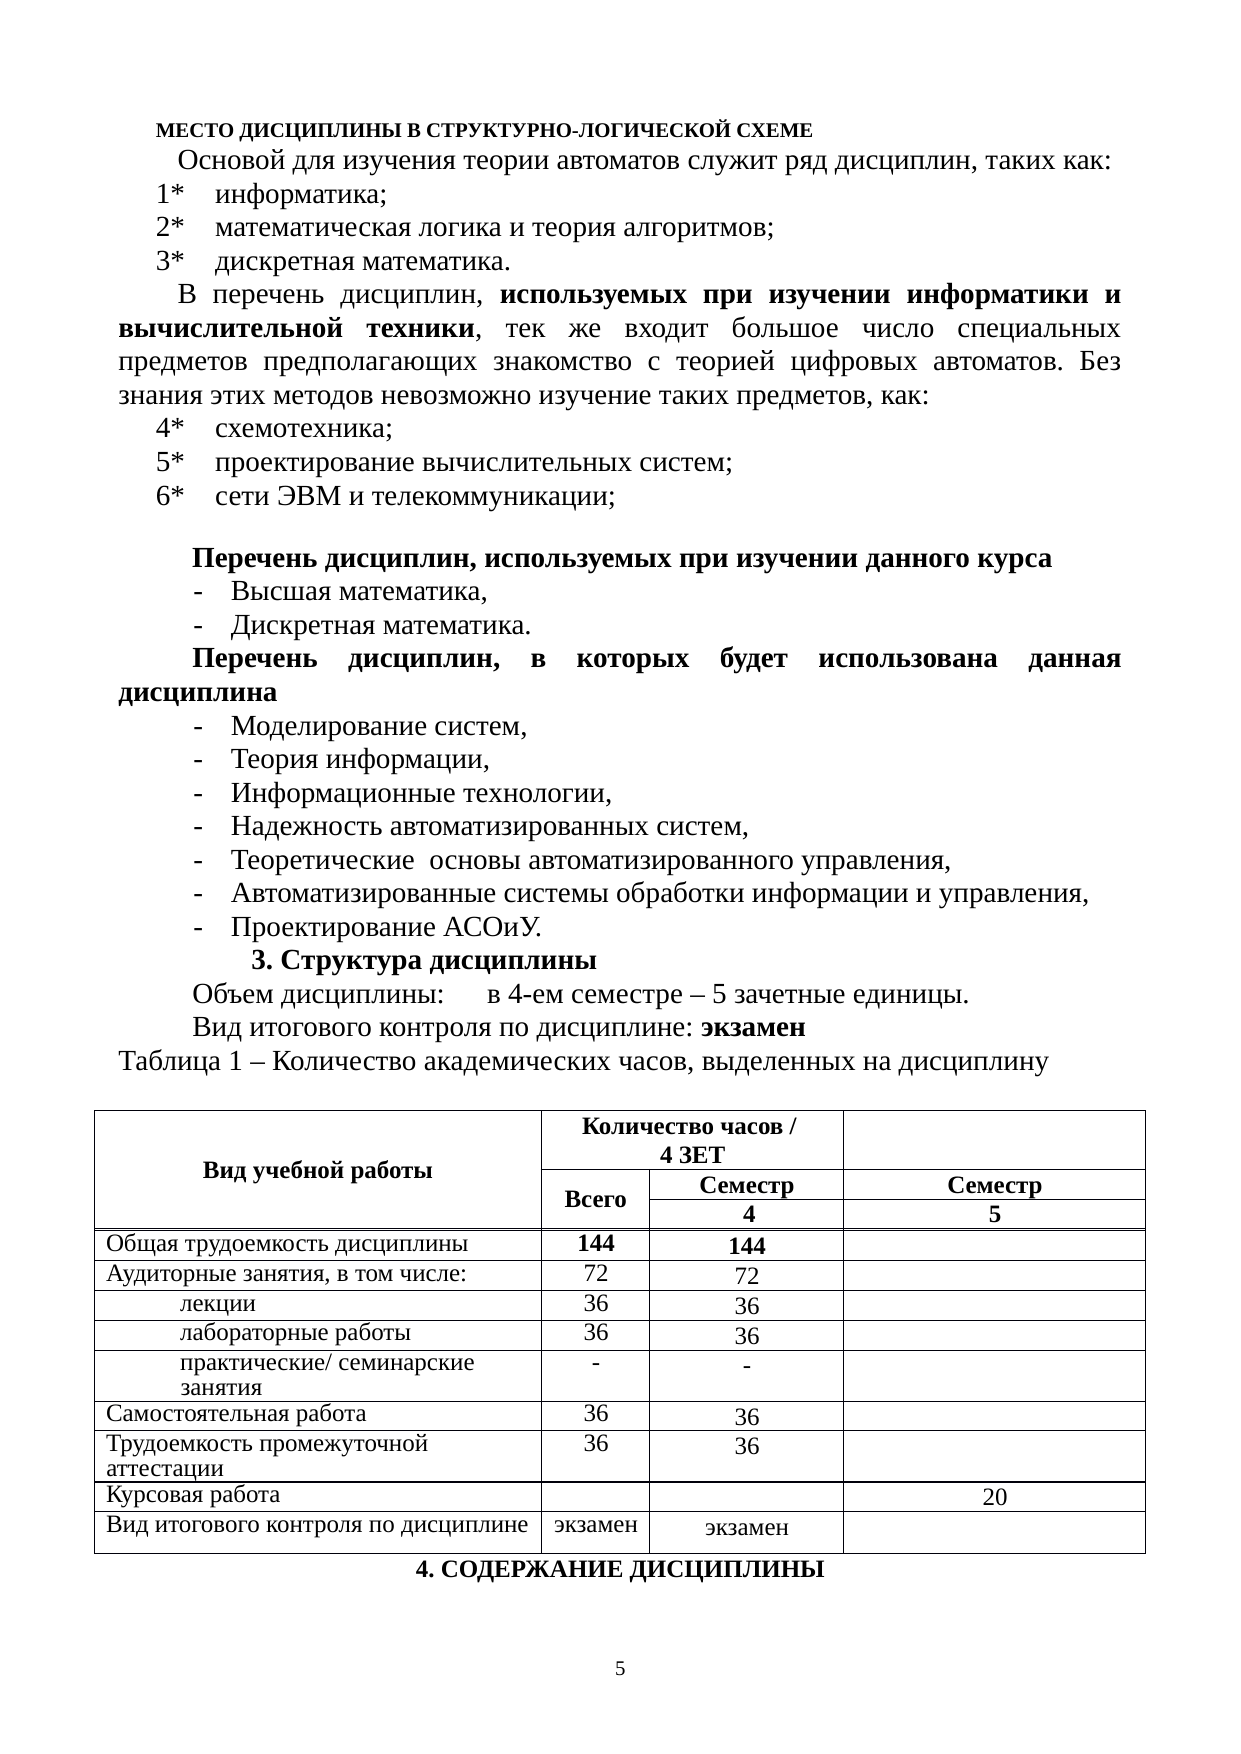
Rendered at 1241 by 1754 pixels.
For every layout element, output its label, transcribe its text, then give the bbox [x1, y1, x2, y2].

table_cell Аудиторные занятия, в том числе: [95, 1261, 541, 1290]
list схемотехника; [156, 411, 1122, 444]
table_cell 5 [844, 1200, 1145, 1228]
table_header Количество часов / 4 ЗЕТ [542, 1111, 843, 1169]
table_cell 36 [650, 1431, 843, 1481]
table_cell экзамен [650, 1512, 843, 1553]
list Дискретная математика. [193, 607, 1122, 641]
table_cell [844, 1512, 1145, 1553]
table_cell [844, 1261, 1145, 1290]
text Место дисциплины в структурно-логической схеме [156, 118, 1122, 142]
text Основой для изучения теории автоматов служит ряд дисциплин, таких как: [118, 142, 1122, 176]
table_cell 20 [844, 1483, 1145, 1511]
table_cell 36 [542, 1431, 649, 1481]
table_cell Трудоемкость промежуточной аттестации [95, 1431, 541, 1481]
list дискретная математика. [156, 243, 1122, 276]
table_cell [650, 1483, 843, 1511]
table_cell [844, 1431, 1145, 1481]
table_cell [844, 1231, 1145, 1260]
list Высшая математика, [193, 573, 1122, 607]
table_cell 4 [650, 1200, 843, 1228]
list Теоретические основы автоматизированного управления, [193, 842, 1122, 875]
table_cell экзамен [542, 1512, 649, 1553]
text В перечень дисциплин, используемых при изучении информатики и вычислительной техники, тек же входит большое число специальных предметов предполагающих знакомство с теорией цифровых автоматов. Без знания этих методов невозможно изучение таких предметов, как: [118, 276, 1122, 411]
table_cell Общая трудоемкость дисциплины [95, 1231, 541, 1260]
table_cell - [542, 1351, 649, 1401]
table_cell Семестр [650, 1170, 843, 1198]
table_cell лекции [95, 1291, 541, 1320]
table_cell 36 [650, 1402, 843, 1430]
list Проектирование АСОиУ. [193, 909, 1122, 942]
table_cell 36 [542, 1291, 649, 1320]
list Моделирование систем, [193, 708, 1122, 741]
table_cell Всего [542, 1170, 649, 1228]
table_cell лабораторные работы [95, 1321, 541, 1349]
table_cell 36 [650, 1291, 843, 1320]
table_cell [844, 1291, 1145, 1320]
table_cell Вид итогового контроля по дисциплине [95, 1512, 541, 1553]
table_cell 72 [650, 1261, 843, 1290]
list сети ЭВМ и телекоммуникации; [156, 478, 1122, 511]
text 4. Содержание дисциплины [118, 1554, 1122, 1583]
table_cell [844, 1321, 1145, 1349]
table_header Вид учебной работы [95, 1111, 541, 1228]
table_cell [844, 1402, 1145, 1430]
table_header [844, 1111, 1145, 1169]
text Таблица 1 – Количество академических часов, выделенных на дисциплину [118, 1043, 1122, 1077]
table_cell Самостоятельная работа [95, 1402, 541, 1430]
subtitle Перечень дисциплин, используемых при изучении данного курса [118, 540, 1122, 573]
table_cell практические/ семинарские занятия [95, 1351, 541, 1401]
table_cell 36 [650, 1321, 843, 1349]
list Надежность автоматизированных систем, [193, 808, 1122, 842]
table_cell 144 [650, 1231, 843, 1260]
list Автоматизированные системы обработки информации и управления, [193, 875, 1122, 909]
table_cell 144 [542, 1231, 649, 1260]
list Теория информации, [193, 741, 1122, 775]
text 3. Структура дисциплины [118, 942, 1104, 976]
table_cell [542, 1483, 649, 1511]
table_cell [844, 1351, 1145, 1401]
table_cell - [650, 1351, 843, 1401]
list информатика; [156, 176, 1122, 209]
list Информационные технологии, [193, 775, 1122, 808]
table_cell Семестр [844, 1170, 1145, 1198]
list математическая логика и теория алгоритмов; [156, 209, 1122, 243]
table_cell 36 [542, 1402, 649, 1430]
table_cell 72 [542, 1261, 649, 1290]
table_cell Курсовая работа [95, 1483, 541, 1511]
subtitle Перечень дисциплин, в которых будет использована данная дисциплина [118, 641, 1122, 708]
list проектирование вычислительных систем; [156, 444, 1122, 478]
table_cell 36 [542, 1321, 649, 1349]
text Объем дисциплины: в 4-ем семестре – 5 зачетные единицы. [192, 976, 1104, 1009]
text Вид итогового контроля по дисциплине: экзамен [192, 1009, 1104, 1043]
